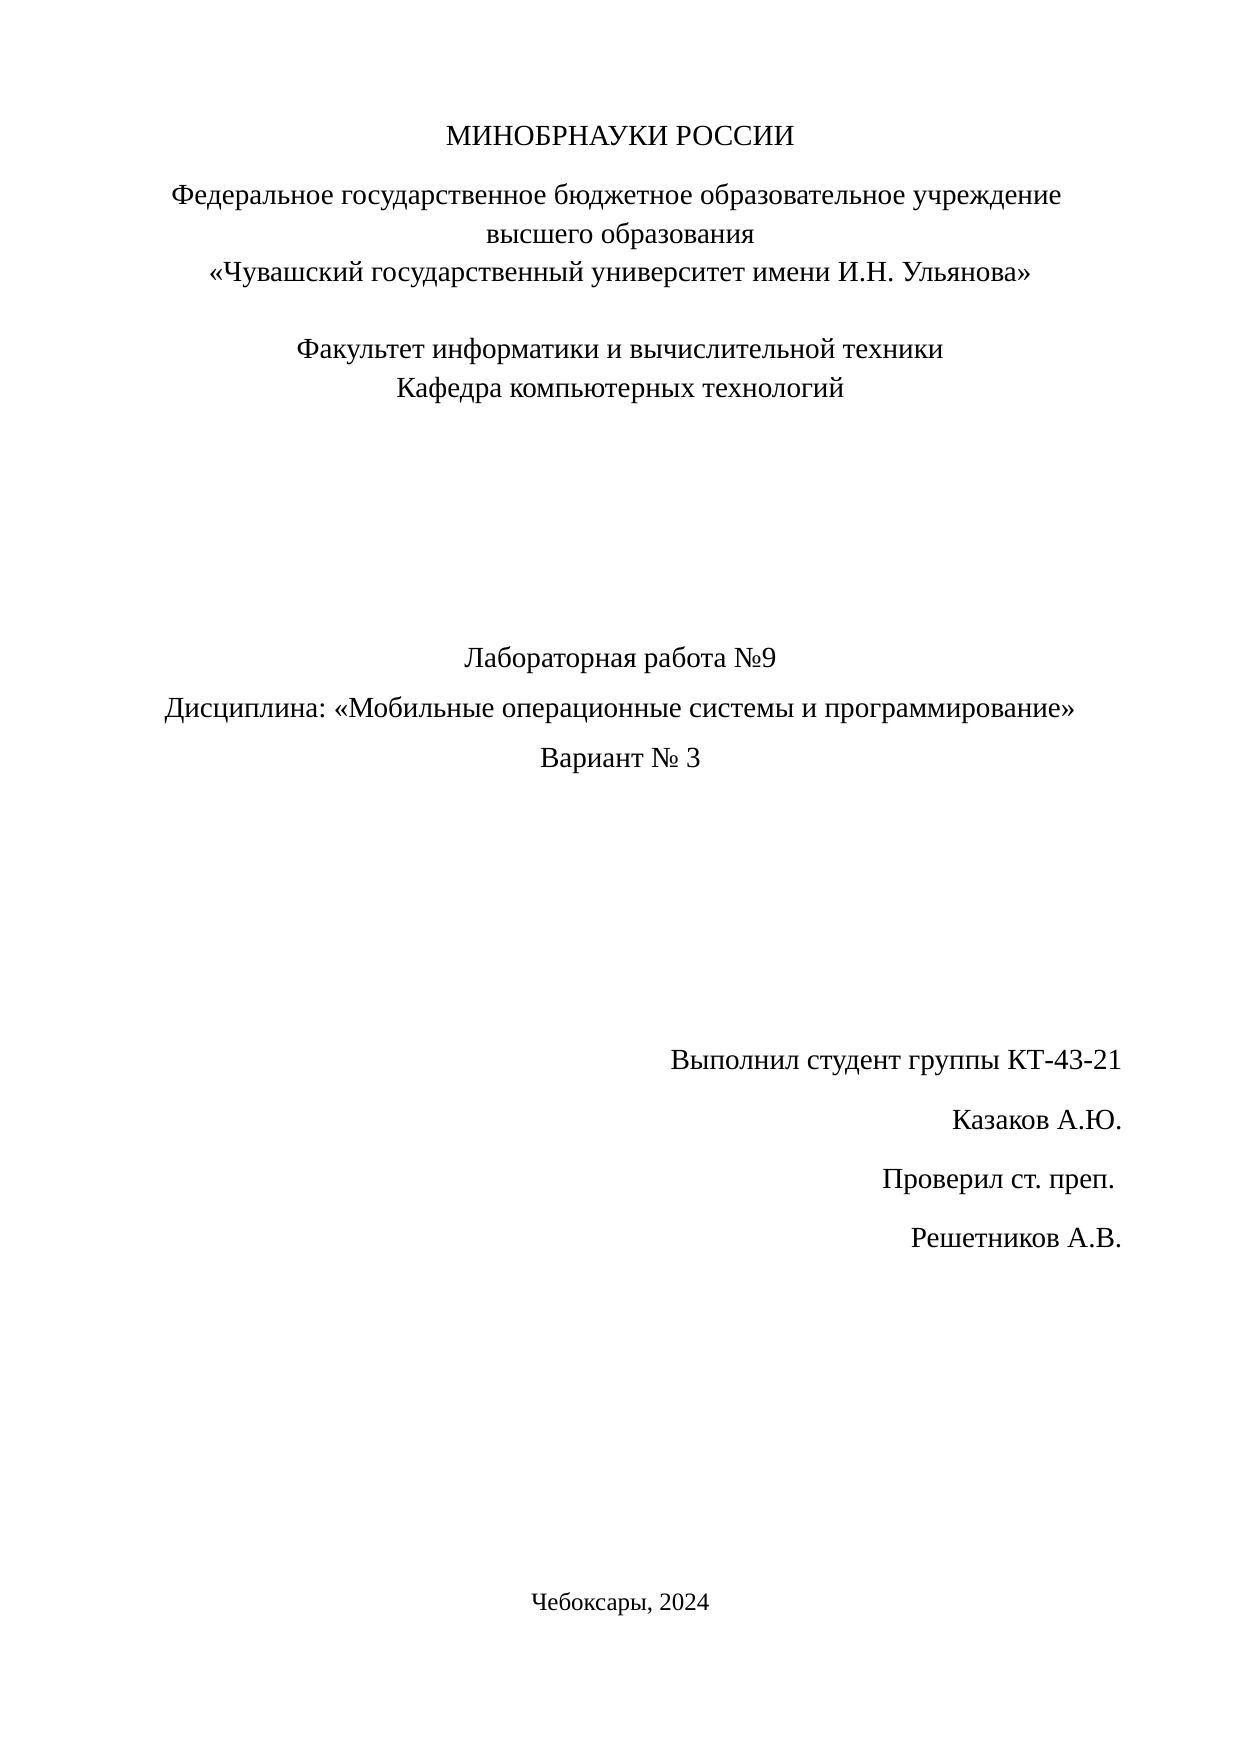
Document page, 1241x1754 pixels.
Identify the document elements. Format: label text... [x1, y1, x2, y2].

text Федеральное государственное бюджетное образовательное учреждение [118, 177, 1122, 211]
text Кафедра компьютерных технологий [118, 370, 1122, 404]
text Решетников А.В. [591, 1221, 1122, 1254]
text МИНОБРНАУКИ РОССИИ [118, 118, 1122, 152]
text Проверил ст. преп. [591, 1161, 1122, 1195]
text Лабораторная работа №9 [118, 640, 1122, 673]
text Казаков А.Ю. [591, 1102, 1122, 1135]
text Чебоксары, 2024 [118, 1587, 1122, 1616]
text высшего образования [118, 216, 1122, 249]
text Факультет информатики и вычислительной техники [118, 332, 1122, 365]
text «Чувашский государственный университет имени И.Н. Ульянова» [118, 254, 1122, 288]
text Вариант № 3 [118, 741, 1122, 774]
text Выполнил студент группы КТ-43-21 [491, 1042, 1122, 1076]
text Дисциплина: «Мобильные операционные системы и программирование» [118, 690, 1122, 724]
